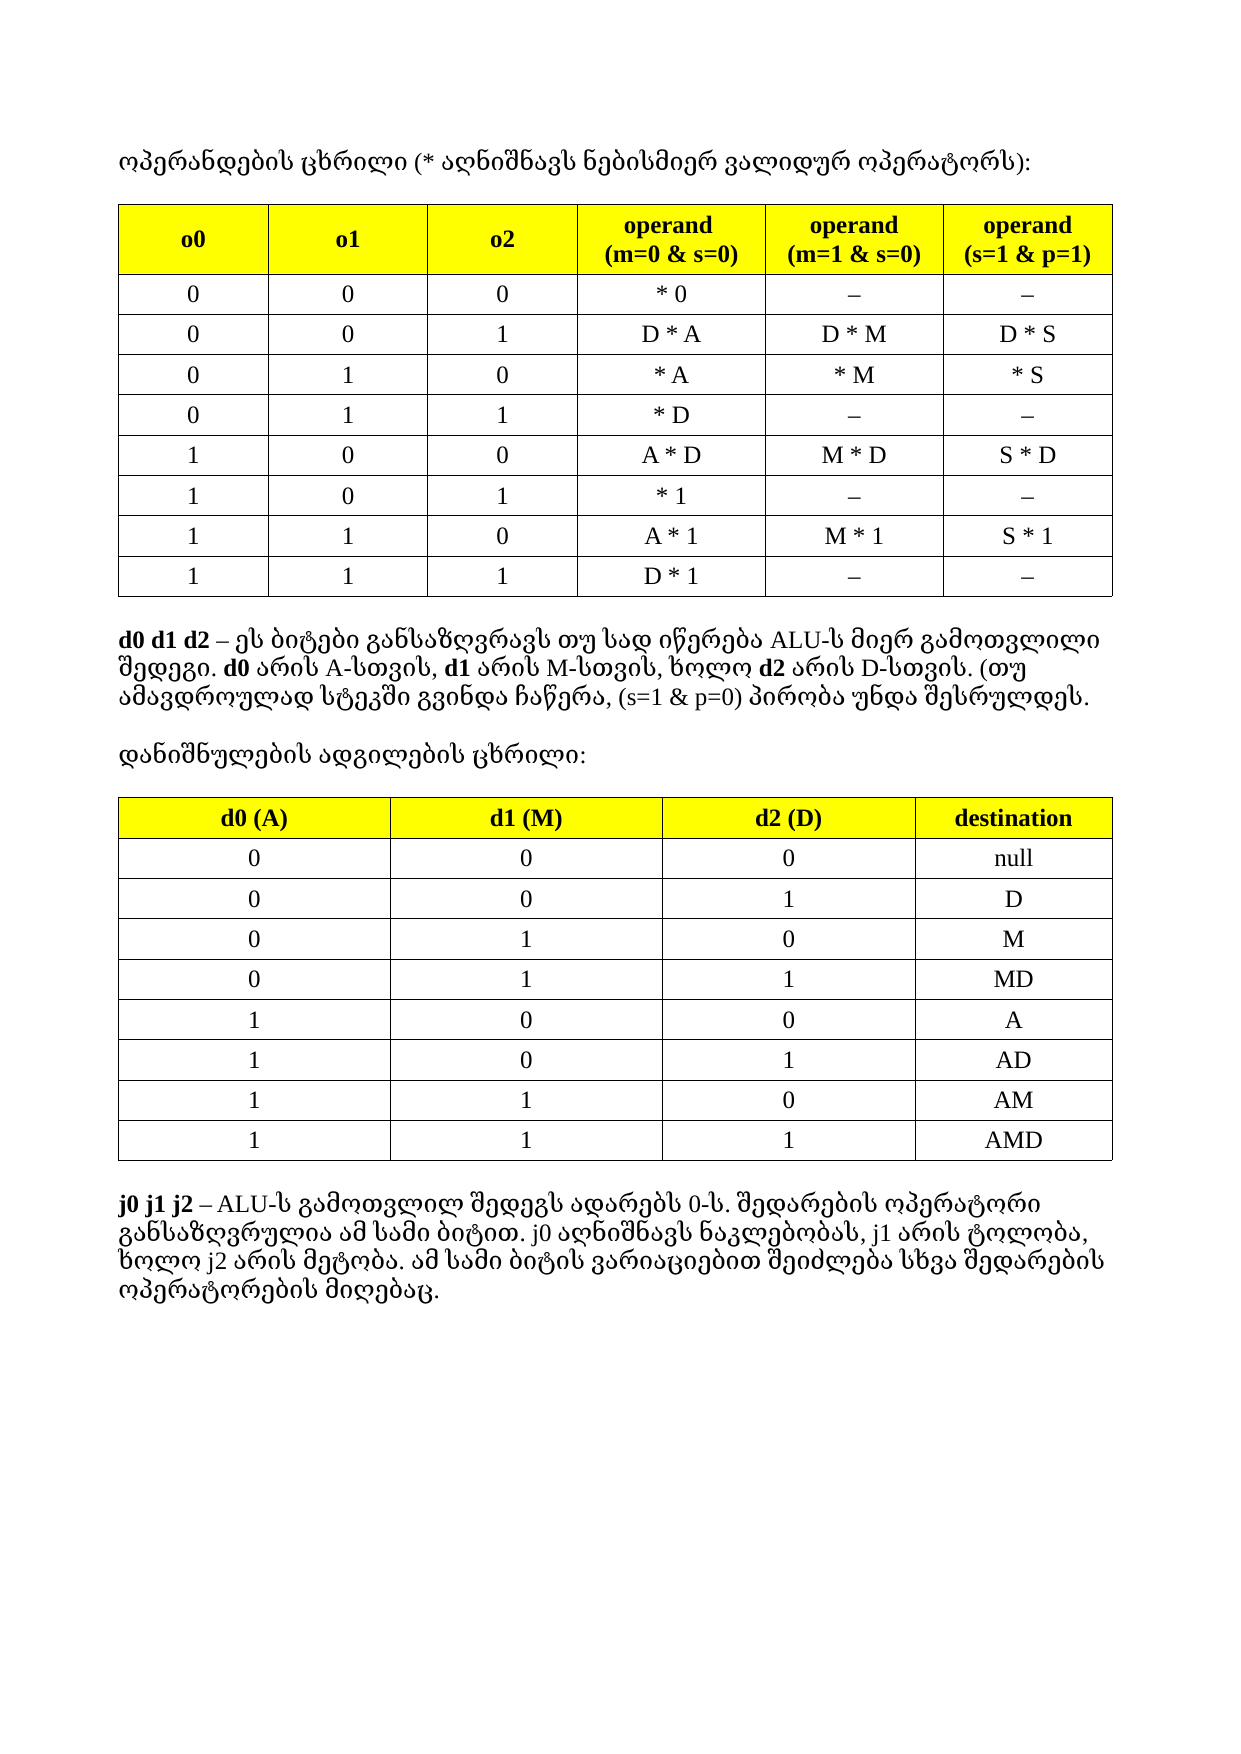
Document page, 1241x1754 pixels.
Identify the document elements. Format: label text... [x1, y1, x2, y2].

table_cell * 1 [578, 476, 765, 515]
table_cell – [944, 557, 1112, 596]
table_header o2 [428, 205, 577, 273]
table_cell 0 [119, 919, 390, 958]
table_cell 1 [428, 395, 577, 435]
table_cell 1 [663, 960, 915, 999]
table_cell 0 [119, 395, 268, 435]
table_cell 0 [663, 1000, 915, 1039]
table_cell 1 [663, 1040, 915, 1079]
table_cell * D [578, 395, 765, 435]
table_cell D * 1 [578, 557, 765, 596]
table_cell 0 [119, 355, 268, 394]
table_cell 1 [269, 557, 427, 596]
table_cell 1 [119, 1000, 390, 1039]
table_cell 1 [391, 919, 662, 958]
table_cell 1 [391, 1121, 662, 1160]
table_cell 0 [391, 839, 662, 878]
table_cell AM [916, 1081, 1112, 1120]
table_header d2 (D) [663, 798, 915, 838]
table_cell null [916, 839, 1112, 878]
table_cell 0 [269, 275, 427, 314]
table_cell M [916, 919, 1112, 958]
table_cell – [766, 557, 943, 596]
table_cell * S [944, 355, 1112, 394]
table_cell M * 1 [766, 516, 943, 556]
table_cell * A [578, 355, 765, 394]
table_header operand (m=1 & s=0) [766, 205, 943, 273]
table_cell – [944, 476, 1112, 515]
table_cell 1 [119, 557, 268, 596]
table_cell A * D [578, 436, 765, 475]
table_header d0 (A) [119, 798, 390, 838]
table_cell – [944, 395, 1112, 435]
table_cell 0 [663, 919, 915, 958]
table_cell AMD [916, 1121, 1112, 1160]
table_cell 1 [119, 516, 268, 556]
table_cell 1 [119, 1121, 390, 1160]
table_cell MD [916, 960, 1112, 999]
table_cell 1 [119, 476, 268, 515]
table_header operand (m=0 & s=0) [578, 205, 765, 273]
table_cell 1 [119, 436, 268, 475]
table_cell D * A [578, 315, 765, 354]
table_cell 0 [663, 839, 915, 878]
table_cell A [916, 1000, 1112, 1039]
table_cell – [944, 275, 1112, 314]
table_cell 0 [428, 436, 577, 475]
table_cell – [766, 395, 943, 435]
table_cell 1 [391, 960, 662, 999]
table_cell D [916, 879, 1112, 918]
table_cell 0 [119, 315, 268, 354]
table_cell 1 [391, 1081, 662, 1120]
text ოპერანდების ცხრილი (* აღნიშნავს ნებისმიერ ვალიდურ ოპერატორს): [118, 147, 1122, 176]
table_cell D * S [944, 315, 1112, 354]
table_header destination [916, 798, 1112, 838]
table_cell * M [766, 355, 943, 394]
table_cell 0 [269, 315, 427, 354]
table_cell D * M [766, 315, 943, 354]
table_cell S * 1 [944, 516, 1112, 556]
table_cell 0 [119, 275, 268, 314]
table_header o0 [119, 205, 268, 273]
table_cell 0 [391, 1040, 662, 1079]
table_cell 1 [428, 315, 577, 354]
table_cell 0 [428, 275, 577, 314]
table_header operand (s=1 & p=1) [944, 205, 1112, 273]
table_cell 1 [428, 557, 577, 596]
table_header d1 (M) [391, 798, 662, 838]
table_cell 1 [269, 395, 427, 435]
table_cell 0 [428, 355, 577, 394]
table_cell – [766, 476, 943, 515]
table_cell 0 [391, 1000, 662, 1039]
table_cell 0 [391, 879, 662, 918]
table_cell 1 [119, 1081, 390, 1120]
text j0 j1 j2 – ALU-ს გამოთვლილ შედეგს ადარებს 0-ს. შედარების ოპერატორი განსაზღვრულია ამ სამი ბიტით. j0 აღნიშნავს ნაკლებობას, j1 არის ტოლობა, ხოლო j2 არის მეტობა. ამ სამი ბიტის ვარიაციებით შეიძლება სხვა შედარების ოპერატორების მიღებაც. [118, 1189, 1122, 1304]
table_cell 1 [269, 516, 427, 556]
table_cell – [766, 275, 943, 314]
table_cell 1 [663, 1121, 915, 1160]
table_cell A * 1 [578, 516, 765, 556]
table_cell * 0 [578, 275, 765, 314]
text d0 d1 d2 – ეს ბიტები განსაზღვრავს თუ სად იწერება ALU-ს მიერ გამოთვლილი შედეგი. d0 არის A-სთვის, d1 არის M-სთვის, ხოლო d2 არის D-სთვის. (თუ ამავდროულად სტეკში გვინდა ჩაწერა, (s=1 & p=0) პირობა უნდა შესრულდეს. [118, 625, 1122, 711]
table_cell 1 [269, 355, 427, 394]
table_cell 0 [119, 879, 390, 918]
table_cell 1 [119, 1040, 390, 1079]
table_cell 0 [269, 476, 427, 515]
table_cell 0 [119, 960, 390, 999]
table_cell 0 [119, 839, 390, 878]
table_cell 1 [428, 476, 577, 515]
table_cell AD [916, 1040, 1112, 1079]
text დანიშნულების ადგილების ცხრილი: [118, 740, 1122, 768]
table_cell 0 [663, 1081, 915, 1120]
table_cell 1 [663, 879, 915, 918]
table_cell S * D [944, 436, 1112, 475]
table_header o1 [269, 205, 427, 273]
table_cell M * D [766, 436, 943, 475]
table_cell 0 [428, 516, 577, 556]
table_cell 0 [269, 436, 427, 475]
